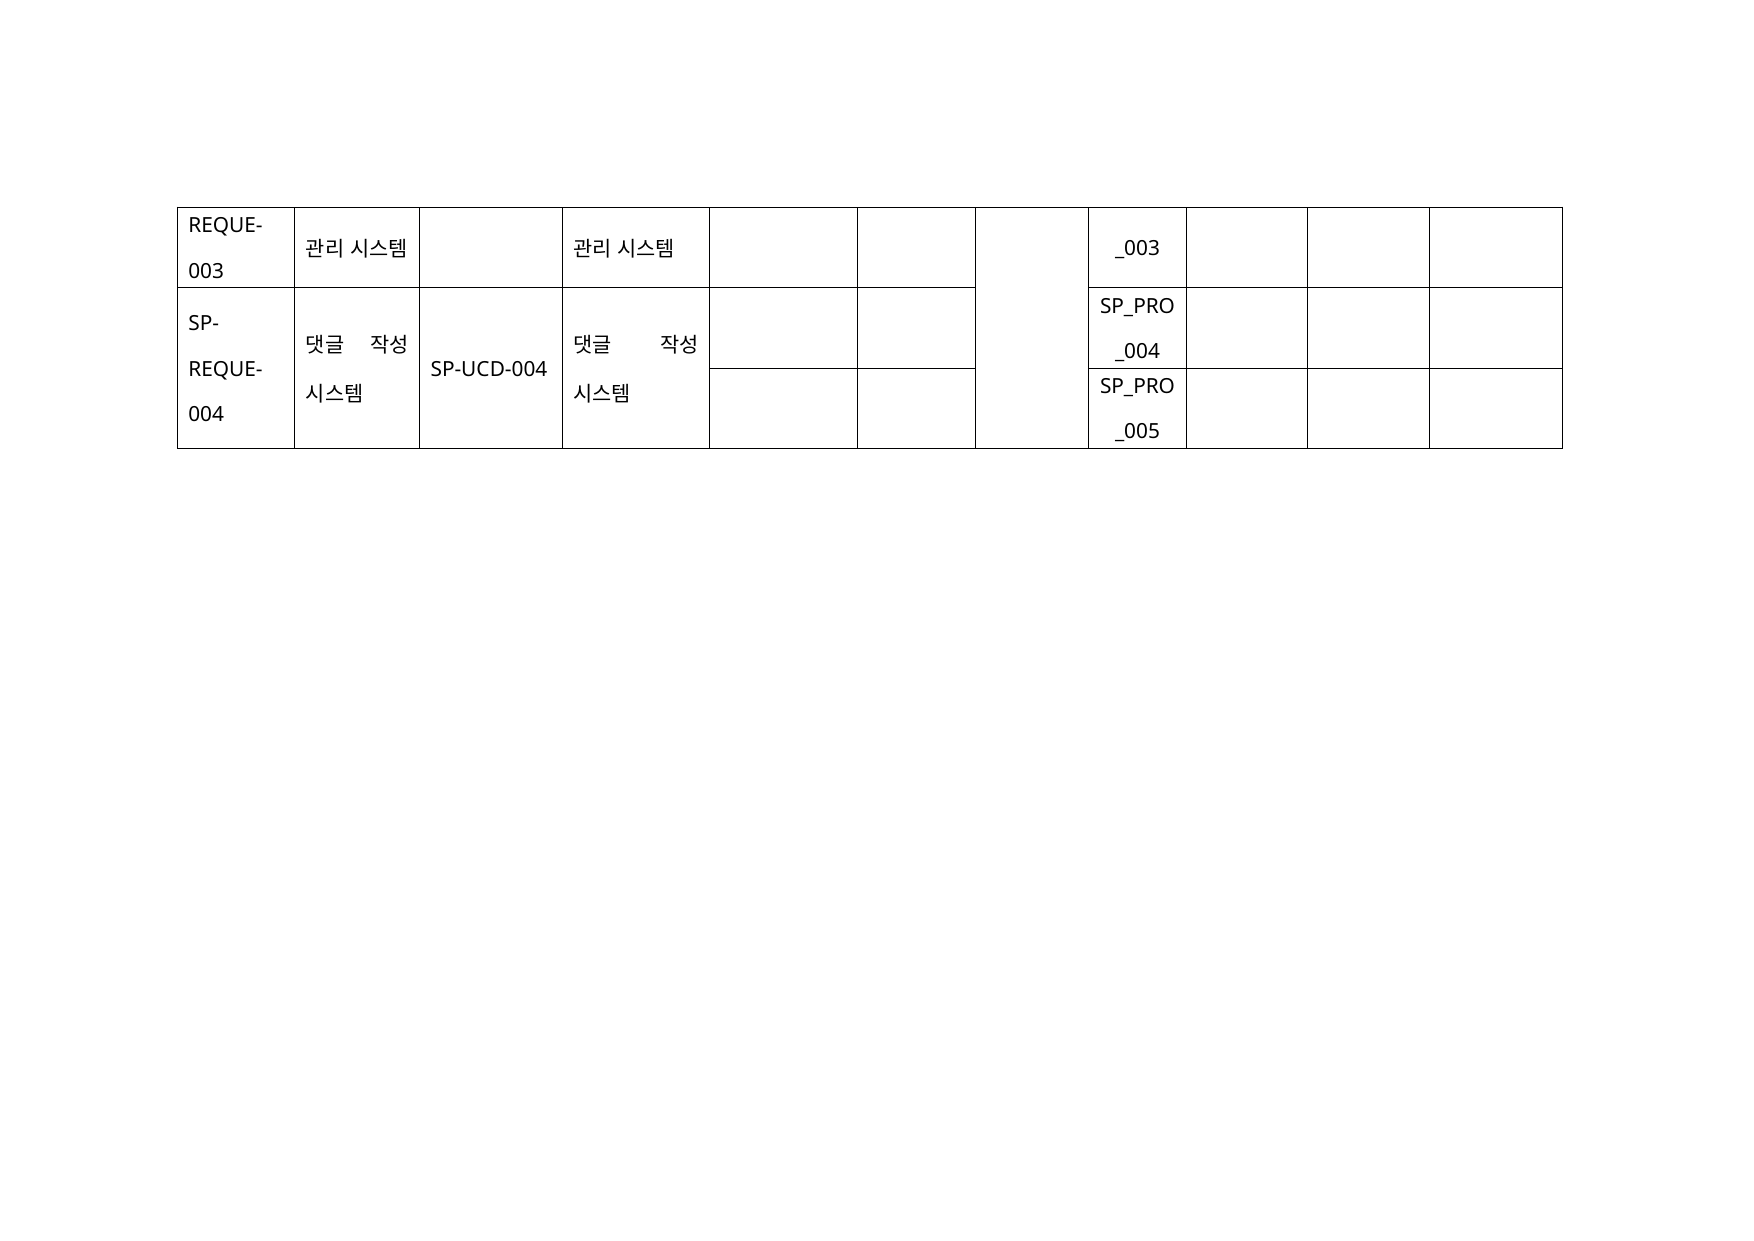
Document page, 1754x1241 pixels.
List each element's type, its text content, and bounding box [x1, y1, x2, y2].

table_cell [1308, 288, 1429, 367]
table_cell [710, 208, 857, 287]
table_cell [1308, 208, 1429, 287]
table_cell [420, 208, 562, 287]
table_cell [976, 208, 1088, 448]
table_cell [1187, 369, 1307, 448]
table_cell 댓글 작성 시스템 [295, 288, 419, 448]
table_cell _003 [1089, 208, 1186, 287]
table_cell 관리 시스템 [563, 208, 709, 287]
table_cell SP-REQUE-004 [178, 288, 294, 448]
table_cell SP_PRO_005 [1089, 369, 1186, 448]
table_cell [1430, 208, 1562, 287]
table_cell [710, 288, 857, 367]
table_cell 댓글 작성 시스템 [563, 288, 709, 448]
table_cell [710, 369, 857, 448]
table_cell 관리 시스템 [295, 208, 419, 287]
table_cell [858, 288, 975, 367]
table_cell [1187, 288, 1307, 367]
table_cell [858, 208, 975, 287]
table_cell [858, 369, 975, 448]
table_cell REQUE-003 [178, 208, 294, 287]
table_cell [1187, 208, 1307, 287]
table_cell [1308, 369, 1429, 448]
table_cell [1430, 369, 1562, 448]
table_cell [1430, 288, 1562, 367]
table_cell SP_PRO_004 [1089, 288, 1186, 367]
table_cell SP-UCD-004 [420, 288, 562, 448]
